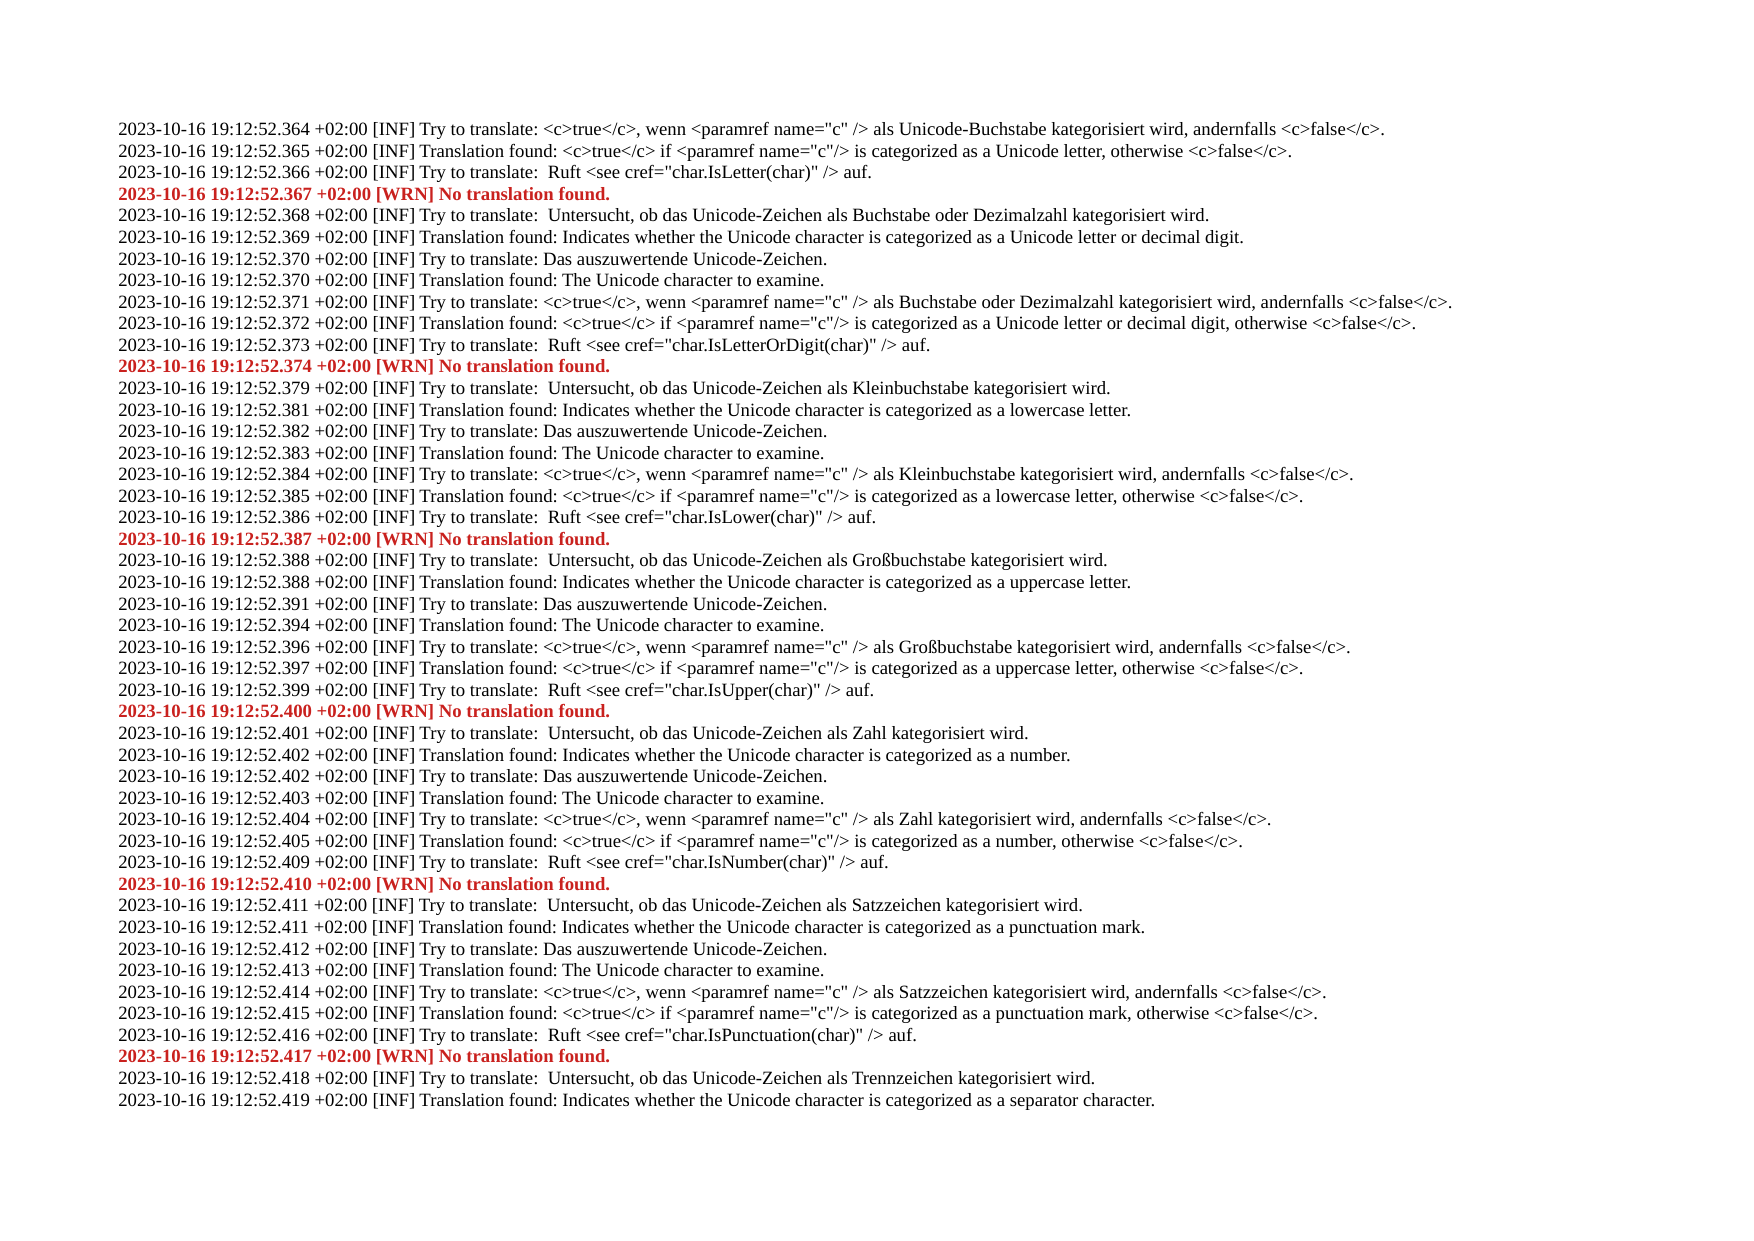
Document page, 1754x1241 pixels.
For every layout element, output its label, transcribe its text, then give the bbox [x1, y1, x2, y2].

text 2023-10-16 19:12:52.411 +02:00 [INF] Translation found: Indicates whether the Unicode character is categorized as a punctuation mark. [118, 916, 1636, 937]
text 2023-10-16 19:12:52.370 +02:00 [INF] Try to translate: Das auszuwertende Unicode-Zeichen. [118, 247, 1636, 269]
text 2023-10-16 19:12:52.368 +02:00 [INF] Try to translate: Untersucht, ob das Unicode-Zeichen als Buchstabe oder Dezimalzahl kategorisiert wird. [118, 204, 1636, 226]
text 2023-10-16 19:12:52.414 +02:00 [INF] Try to translate: <c>true</c>, wenn <paramref name="c" /> als Satzzeichen kategorisiert wird, andernfalls <c>false</c>. [118, 981, 1636, 1002]
text 2023-10-16 19:12:52.371 +02:00 [INF] Try to translate: <c>true</c>, wenn <paramref name="c" /> als Buchstabe oder Dezimalzahl kategorisiert wird, andernfalls <c>false</c>. [118, 291, 1636, 312]
text 2023-10-16 19:12:52.367 +02:00 [WRN] No translation found. [118, 183, 1636, 204]
text 2023-10-16 19:12:52.417 +02:00 [WRN] No translation found. [118, 1045, 1636, 1067]
text 2023-10-16 19:12:52.416 +02:00 [INF] Try to translate: Ruft <see cref="char.IsPunctuation(char)" /> auf. [118, 1024, 1636, 1045]
text 2023-10-16 19:12:52.396 +02:00 [INF] Try to translate: <c>true</c>, wenn <paramref name="c" /> als Großbuchstabe kategorisiert wird, andernfalls <c>false</c>. [118, 636, 1636, 657]
text 2023-10-16 19:12:52.418 +02:00 [INF] Try to translate: Untersucht, ob das Unicode-Zeichen als Trennzeichen kategorisiert wird. [118, 1067, 1636, 1088]
text 2023-10-16 19:12:52.400 +02:00 [WRN] No translation found. [118, 700, 1636, 722]
text 2023-10-16 19:12:52.405 +02:00 [INF] Translation found: <c>true</c> if <paramref name="c"/> is categorized as a number, otherwise <c>false</c>. [118, 830, 1636, 851]
text 2023-10-16 19:12:52.369 +02:00 [INF] Translation found: Indicates whether the Unicode character is categorized as a Unicode letter or decimal digit. [118, 226, 1636, 247]
text 2023-10-16 19:12:52.412 +02:00 [INF] Try to translate: Das auszuwertende Unicode-Zeichen. [118, 937, 1636, 959]
text 2023-10-16 19:12:52.397 +02:00 [INF] Translation found: <c>true</c> if <paramref name="c"/> is categorized as a uppercase letter, otherwise <c>false</c>. [118, 657, 1636, 679]
text 2023-10-16 19:12:52.404 +02:00 [INF] Try to translate: <c>true</c>, wenn <paramref name="c" /> als Zahl kategorisiert wird, andernfalls <c>false</c>. [118, 808, 1636, 830]
text 2023-10-16 19:12:52.391 +02:00 [INF] Try to translate: Das auszuwertende Unicode-Zeichen. [118, 592, 1636, 614]
text 2023-10-16 19:12:52.419 +02:00 [INF] Translation found: Indicates whether the Unicode character is categorized as a separator character. [118, 1088, 1636, 1110]
text 2023-10-16 19:12:52.382 +02:00 [INF] Try to translate: Das auszuwertende Unicode-Zeichen. [118, 420, 1636, 442]
text 2023-10-16 19:12:52.394 +02:00 [INF] Translation found: The Unicode character to examine. [118, 614, 1636, 636]
text 2023-10-16 19:12:52.387 +02:00 [WRN] No translation found. [118, 528, 1636, 549]
text 2023-10-16 19:12:52.403 +02:00 [INF] Translation found: The Unicode character to examine. [118, 787, 1636, 808]
text 2023-10-16 19:12:52.386 +02:00 [INF] Try to translate: Ruft <see cref="char.IsLower(char)" /> auf. [118, 506, 1636, 528]
text 2023-10-16 19:12:52.388 +02:00 [INF] Translation found: Indicates whether the Unicode character is categorized as a uppercase letter. [118, 571, 1636, 592]
text 2023-10-16 19:12:52.413 +02:00 [INF] Translation found: The Unicode character to examine. [118, 959, 1636, 981]
text 2023-10-16 19:12:52.373 +02:00 [INF] Try to translate: Ruft <see cref="char.IsLetterOrDigit(char)" /> auf. [118, 334, 1636, 355]
text 2023-10-16 19:12:52.385 +02:00 [INF] Translation found: <c>true</c> if <paramref name="c"/> is categorized as a lowercase letter, otherwise <c>false</c>. [118, 485, 1636, 506]
text 2023-10-16 19:12:52.410 +02:00 [WRN] No translation found. [118, 873, 1636, 894]
text 2023-10-16 19:12:52.402 +02:00 [INF] Try to translate: Das auszuwertende Unicode-Zeichen. [118, 765, 1636, 787]
text 2023-10-16 19:12:52.383 +02:00 [INF] Translation found: The Unicode character to examine. [118, 442, 1636, 463]
text 2023-10-16 19:12:52.409 +02:00 [INF] Try to translate: Ruft <see cref="char.IsNumber(char)" /> auf. [118, 851, 1636, 873]
text 2023-10-16 19:12:52.402 +02:00 [INF] Translation found: Indicates whether the Unicode character is categorized as a number. [118, 743, 1636, 765]
text 2023-10-16 19:12:52.401 +02:00 [INF] Try to translate: Untersucht, ob das Unicode-Zeichen als Zahl kategorisiert wird. [118, 722, 1636, 743]
text 2023-10-16 19:12:52.415 +02:00 [INF] Translation found: <c>true</c> if <paramref name="c"/> is categorized as a punctuation mark, otherwise <c>false</c>. [118, 1002, 1636, 1024]
text 2023-10-16 19:12:52.366 +02:00 [INF] Try to translate: Ruft <see cref="char.IsLetter(char)" /> auf. [118, 161, 1636, 183]
text 2023-10-16 19:12:52.381 +02:00 [INF] Translation found: Indicates whether the Unicode character is categorized as a lowercase letter. [118, 398, 1636, 420]
text 2023-10-16 19:12:52.388 +02:00 [INF] Try to translate: Untersucht, ob das Unicode-Zeichen als Großbuchstabe kategorisiert wird. [118, 549, 1636, 571]
text 2023-10-16 19:12:52.399 +02:00 [INF] Try to translate: Ruft <see cref="char.IsUpper(char)" /> auf. [118, 679, 1636, 700]
text 2023-10-16 19:12:52.384 +02:00 [INF] Try to translate: <c>true</c>, wenn <paramref name="c" /> als Kleinbuchstabe kategorisiert wird, andernfalls <c>false</c>. [118, 463, 1636, 485]
text 2023-10-16 19:12:52.365 +02:00 [INF] Translation found: <c>true</c> if <paramref name="c"/> is categorized as a Unicode letter, otherwise <c>false</c>. [118, 140, 1636, 161]
text 2023-10-16 19:12:52.374 +02:00 [WRN] No translation found. [118, 355, 1636, 377]
text 2023-10-16 19:12:52.364 +02:00 [INF] Try to translate: <c>true</c>, wenn <paramref name="c" /> als Unicode-Buchstabe kategorisiert wird, andernfalls <c>false</c>. [118, 118, 1636, 140]
text 2023-10-16 19:12:52.372 +02:00 [INF] Translation found: <c>true</c> if <paramref name="c"/> is categorized as a Unicode letter or decimal digit, otherwise <c>false</c>. [118, 312, 1636, 334]
text 2023-10-16 19:12:52.379 +02:00 [INF] Try to translate: Untersucht, ob das Unicode-Zeichen als Kleinbuchstabe kategorisiert wird. [118, 377, 1636, 398]
text 2023-10-16 19:12:52.411 +02:00 [INF] Try to translate: Untersucht, ob das Unicode-Zeichen als Satzzeichen kategorisiert wird. [118, 894, 1636, 916]
text 2023-10-16 19:12:52.370 +02:00 [INF] Translation found: The Unicode character to examine. [118, 269, 1636, 291]
